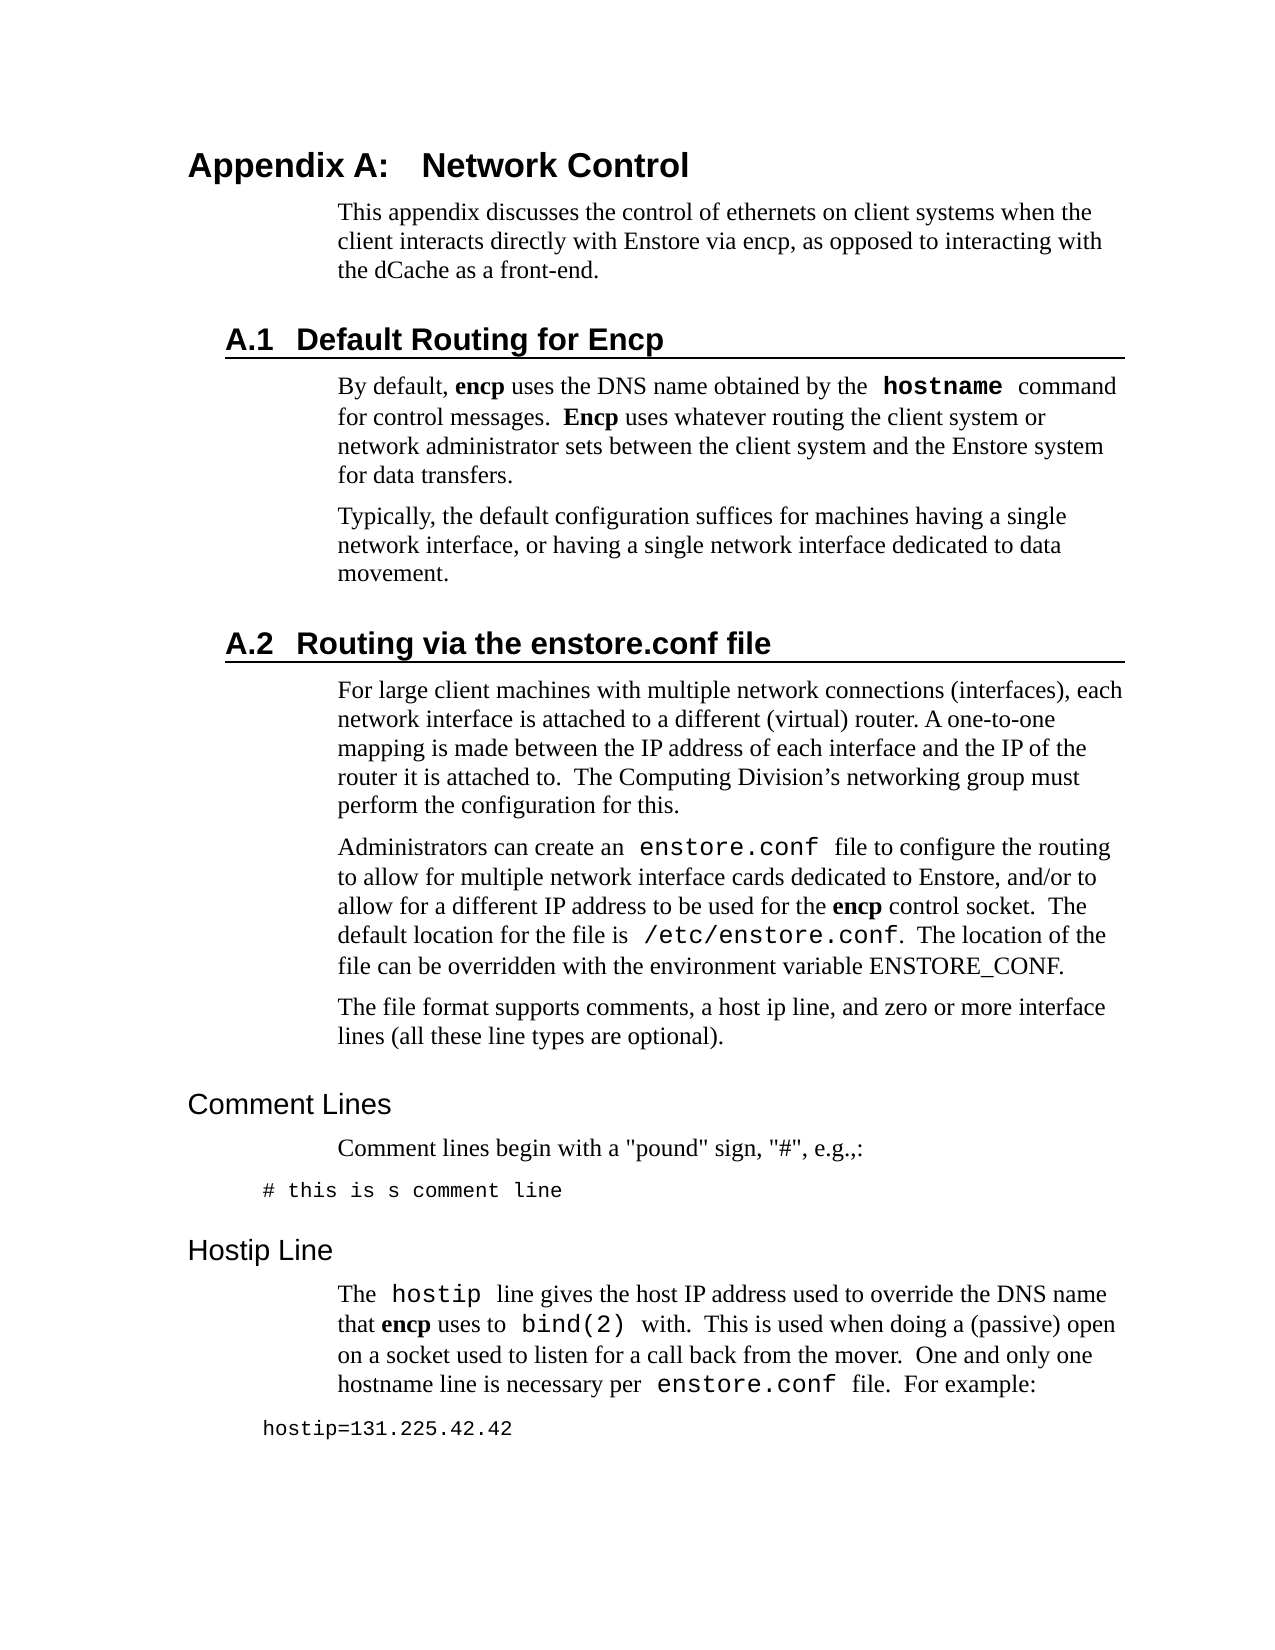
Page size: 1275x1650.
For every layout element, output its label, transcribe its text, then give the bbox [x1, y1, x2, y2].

subtitle Comment Lines [187, 1087, 1125, 1121]
text Comment lines begin with a "pound" sign, "#", e.g.,: [337, 1133, 1125, 1162]
subtitle Network Control [187, 145, 1125, 185]
text The hostip line gives the host IP address used to override the DNS name that encp uses to bind(2) with. This is used when doing a (passive) open on a socket used to listen for a call back from the mover. One and only one hostname line is necessary per enstore.conf file. For example: [337, 1279, 1125, 1400]
text This appendix discusses the control of ethernets on client systems when the client interacts directly with Enstore via encp, as opposed to interacting with the dCache as a front-end. [337, 197, 1125, 283]
text # this is s comment line [262, 1178, 1125, 1203]
text For large client machines with multiple network connections (interfaces), each network interface is attached to a different (virtual) router. A one-to-one mapping is made between the IP address of each interface and the IP of the router it is attached to. The Computing Division’s networking group must perform the configuration for this. [337, 675, 1125, 819]
text Typically, the default configuration suffices for machines having a single network interface, or having a single network interface dedicated to data movement. [337, 501, 1125, 587]
subtitle Hostip Line [187, 1233, 1125, 1266]
subtitle Default Routing for Encp [225, 321, 1125, 357]
text hostip=131.225.42.42 [262, 1417, 1125, 1442]
subtitle Routing via the enstore.conf file [225, 625, 1125, 661]
text By default, encp uses the DNS name obtained by the hostname command for control messages. Encp uses whatever routing the client system or network administrator sets between the client system and the Enstore system for data transfers. [337, 371, 1125, 488]
text The file format supports comments, a host ip line, and zero or more interface lines (all these line types are optional). [337, 992, 1125, 1049]
text Administrators can create an enstore.conf file to configure the routing to allow for multiple network interface cards dedicated to Enstore, and/or to allow for a different IP address to be used for the encp control socket. The default location for the file is /etc/enstore.conf. The location of the file can be overridden with the environment variable ENSTORE_CONF. [337, 832, 1125, 979]
